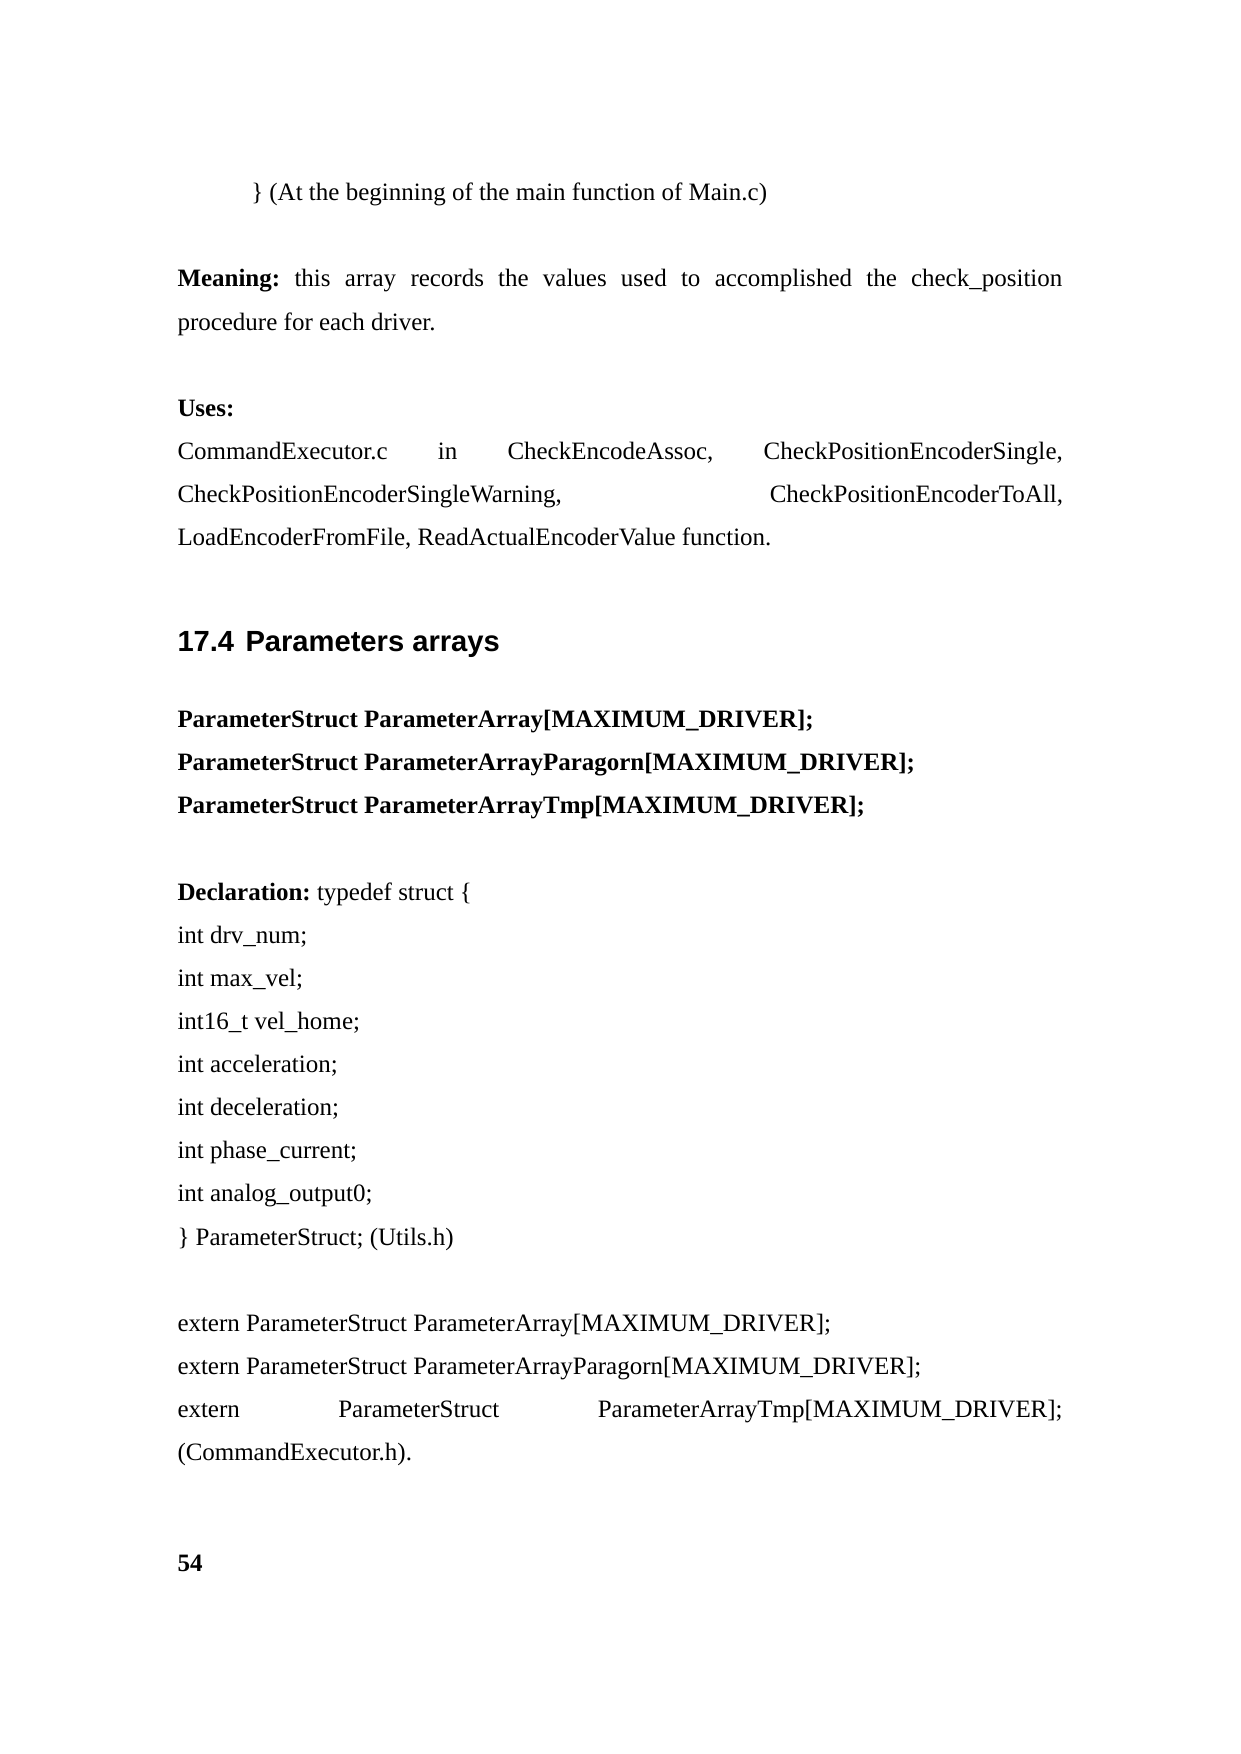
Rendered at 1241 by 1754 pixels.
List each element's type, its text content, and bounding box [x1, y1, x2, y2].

text int analog_output0; [177, 1178, 1063, 1207]
text } ParameterStruct; (Utils.h) [177, 1222, 1063, 1250]
text int deceleration; [177, 1092, 1063, 1121]
text int16_t vel_home; [177, 1006, 1063, 1035]
text CommandExecutor.c in CheckEncodeAssoc, CheckPositionEncoderSingle, CheckPositionEncoderSingleWarning, CheckPositionEncoderToAll, LoadEncoderFromFile, ReadActualEncoderValue function. [177, 436, 1063, 551]
text Declaration: typedef struct { [177, 877, 1063, 905]
text extern ParameterStruct ParameterArrayParagorn[MAXIMUM_DRIVER]; [177, 1351, 1063, 1380]
text ParameterStruct ParameterArrayTmp[MAXIMUM_DRIVER]; [177, 790, 1063, 819]
text int acceleration; [177, 1049, 1063, 1078]
text ParameterStruct ParameterArray[MAXIMUM_DRIVER]; [177, 704, 1063, 733]
text Uses: [177, 393, 1063, 422]
text int phase_current; [177, 1135, 1063, 1164]
text extern ParameterStruct ParameterArray[MAXIMUM_DRIVER]; [177, 1308, 1063, 1337]
text int max_vel; [177, 963, 1063, 992]
text Meaning: this array records the values used to accomplished the check_position procedure for each driver. [177, 263, 1063, 335]
text } (At the beginning of the main function of Main.c) [177, 177, 1063, 206]
text ParameterStruct ParameterArrayParagorn[MAXIMUM_DRIVER]; [177, 747, 1063, 776]
text int drv_num; [177, 920, 1063, 948]
text extern ParameterStruct ParameterArrayTmp[MAXIMUM_DRIVER]; (CommandExecutor.h). [177, 1394, 1063, 1466]
subtitle Parameters arrays [177, 624, 1063, 658]
